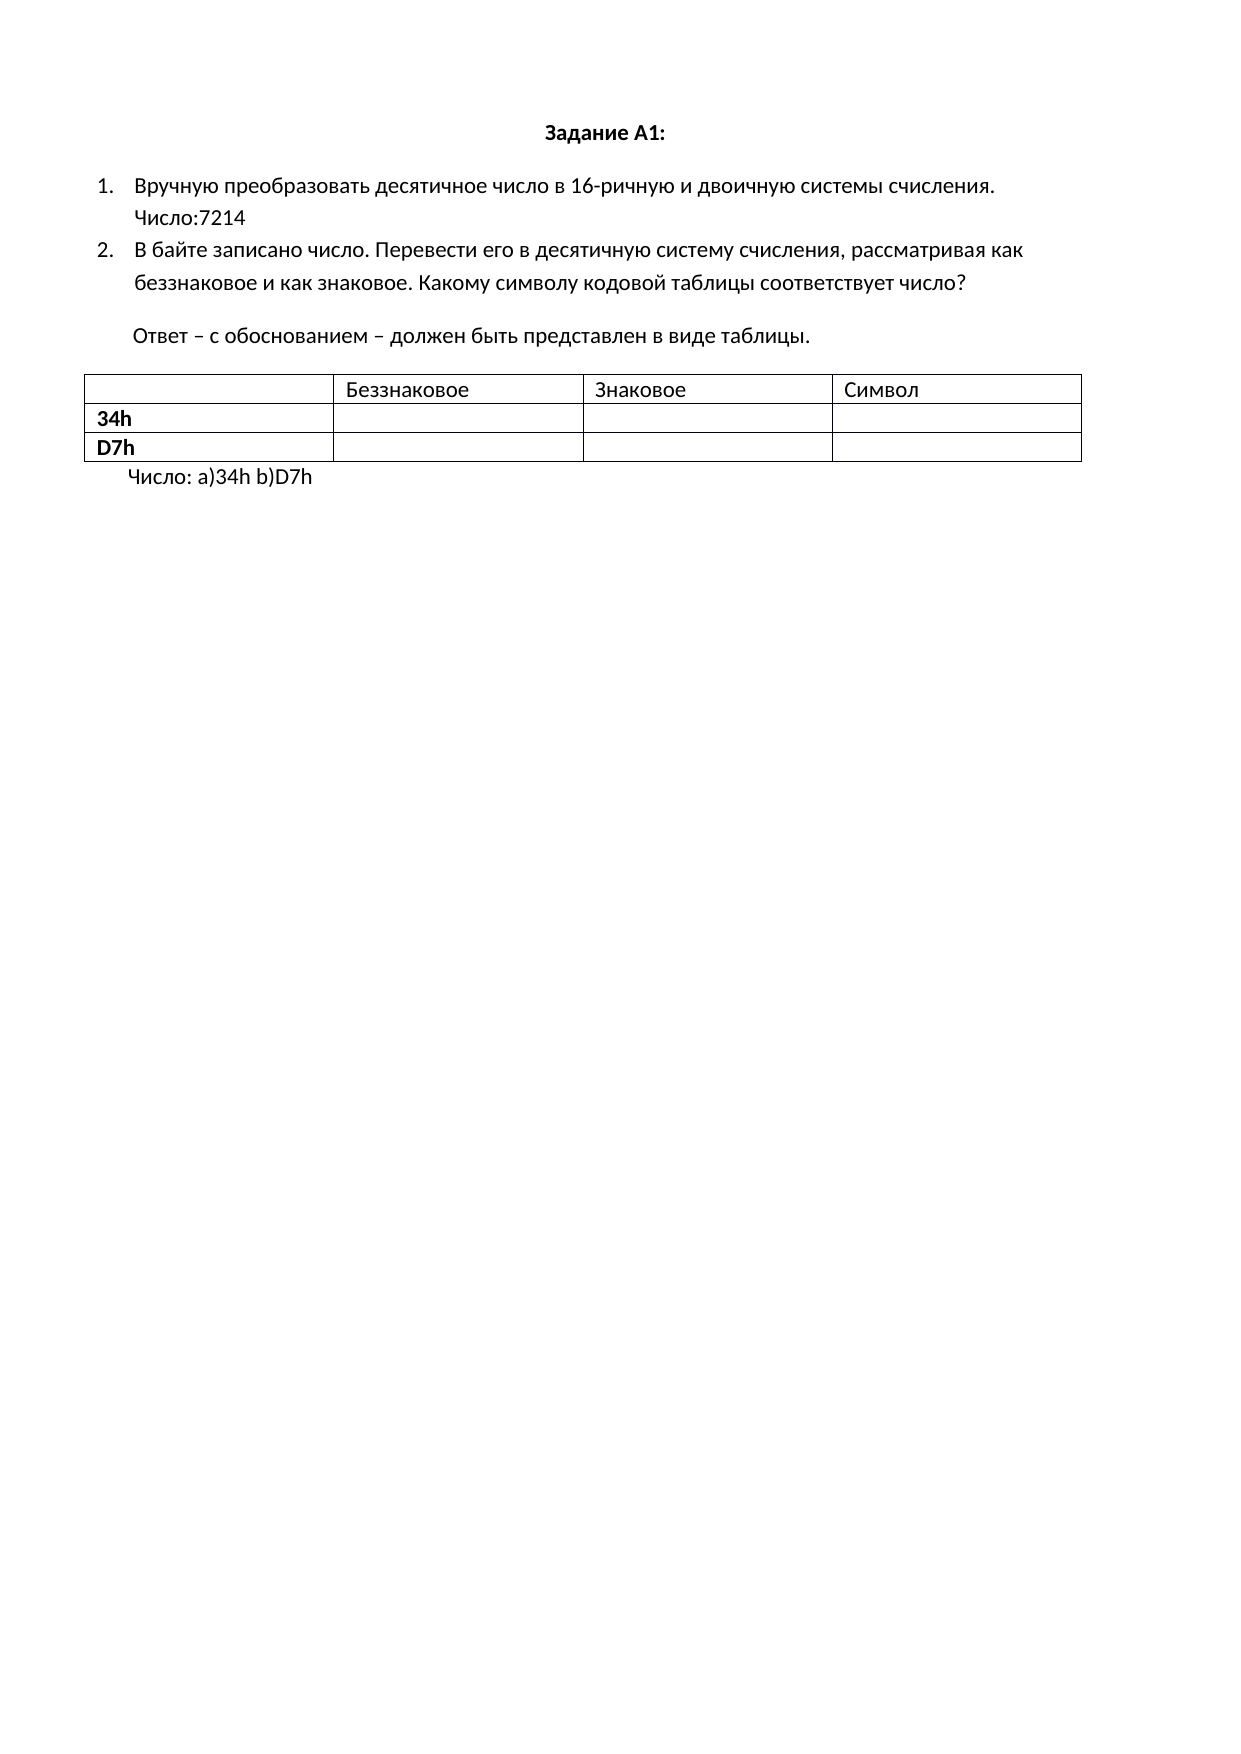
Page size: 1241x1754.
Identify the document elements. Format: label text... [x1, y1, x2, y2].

table_cell [334, 404, 583, 432]
text Ответ – с обоснованием – должен быть представлен в виде таблицы. [97, 321, 1152, 349]
table_header Символ [833, 375, 1081, 403]
list В байте записано число. Перевести его в десятичную систему счисления, рассматривая как беззнаковое и как знаковое. Какому символу кодовой таблицы соответствует число? [97, 236, 1152, 296]
table_header [85, 375, 333, 403]
table_cell D7h [85, 433, 333, 461]
table_cell 34h [85, 404, 333, 432]
text Задание А1: [59, 118, 1152, 146]
table_cell [584, 404, 832, 432]
table_cell [833, 433, 1081, 461]
table_cell [334, 433, 583, 461]
list Число:7214 [134, 203, 1152, 231]
table_header Знаковое [584, 375, 832, 403]
table_header Беззнаковое [334, 375, 583, 403]
table_cell [833, 404, 1081, 432]
list Вручную преобразовать десятичное число в 16-ричную и двоичную системы счисления. [97, 171, 1152, 199]
table_cell [584, 433, 832, 461]
text Число: а)34h b)D7h [97, 462, 1152, 490]
